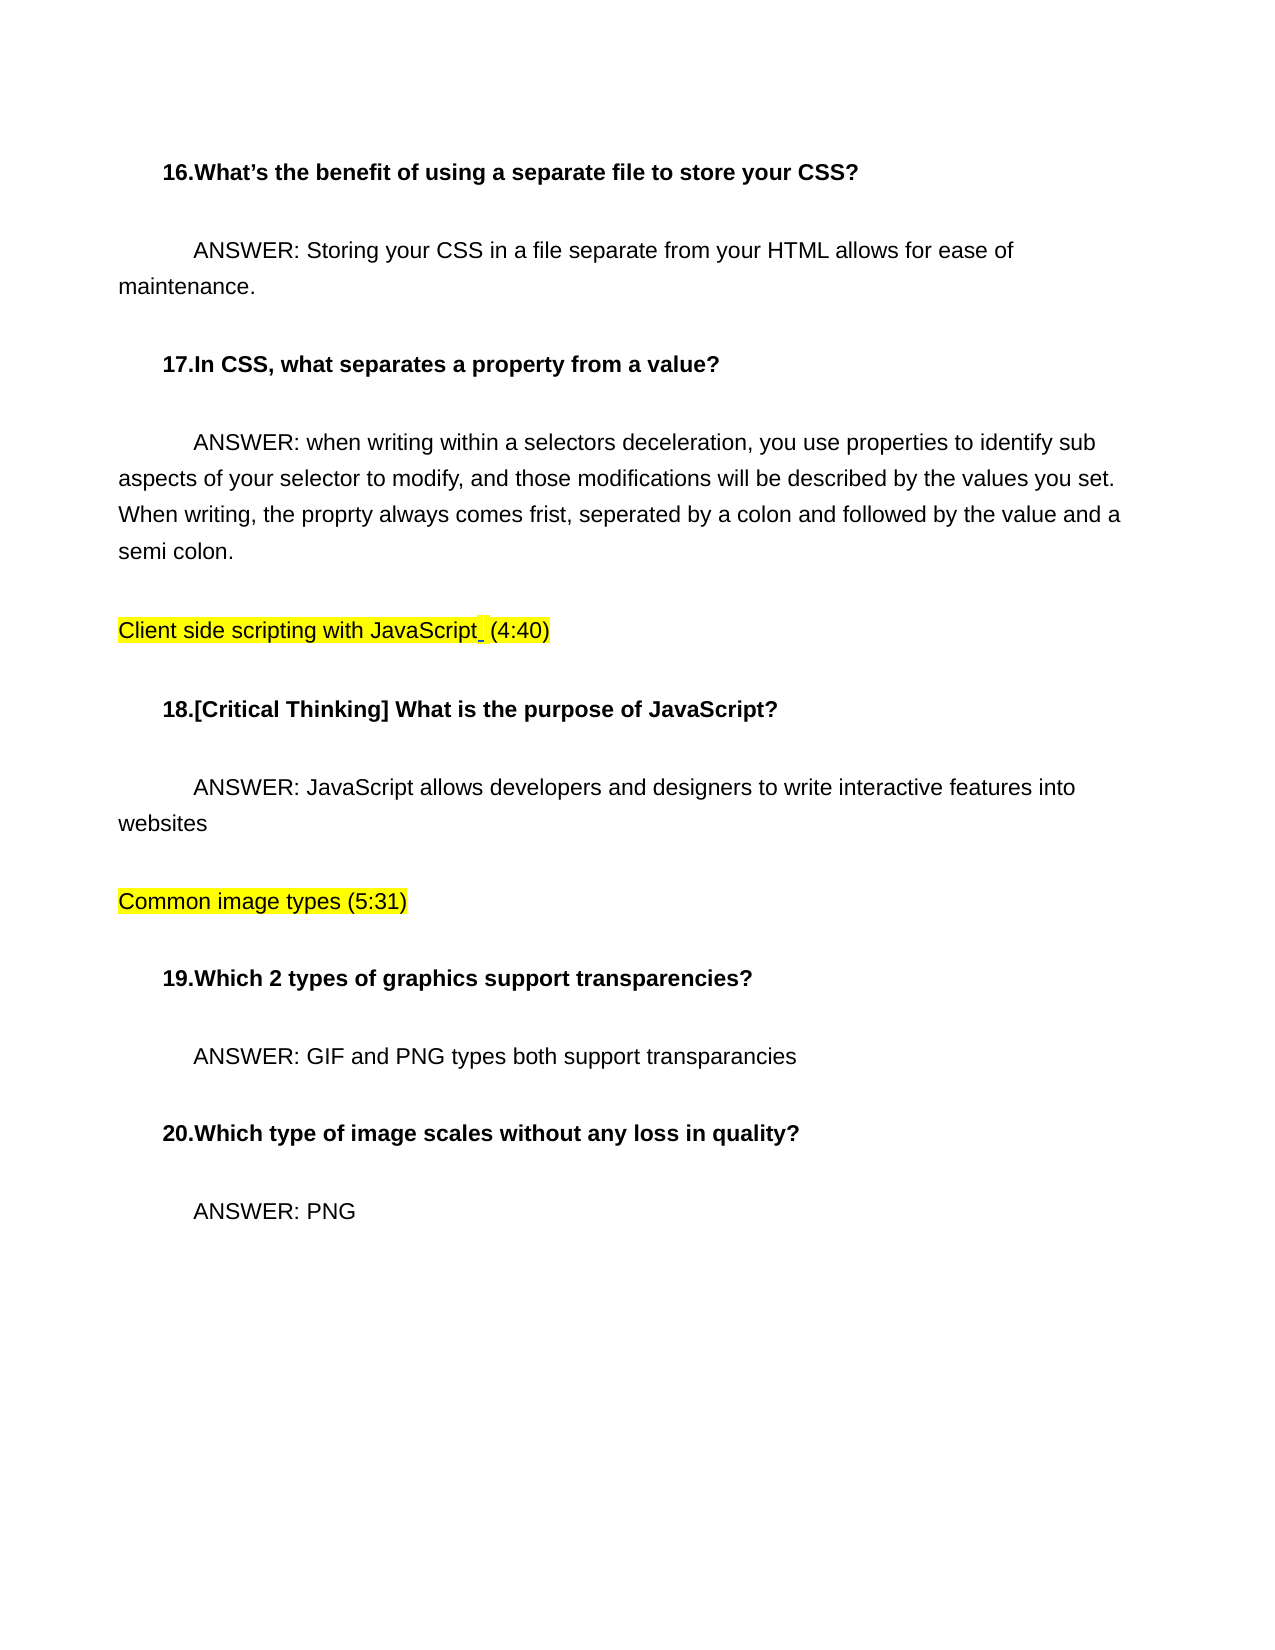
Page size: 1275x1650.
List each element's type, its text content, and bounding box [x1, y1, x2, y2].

list Which type of image scales without any loss in quality? [162, 1120, 1157, 1147]
text Common image types (5:31) [118, 888, 1157, 914]
text ANSWER: PNG [118, 1198, 1157, 1224]
text ANSWER: when writing within a selectors deceleration, you use properties to identify sub aspects of your selector to modify, and those modifications will be described by the values you set. When writing, the proprty always comes frist, seperated by a colon and followed by the value and a semi colon. [118, 428, 1157, 564]
text ANSWER: JavaScript allows developers and designers to write interactive features into websites [118, 774, 1157, 836]
text ANSWER: GIF and PNG types both support transparancies [118, 1043, 1157, 1069]
list In CSS, what separates a property from a value? [162, 351, 1157, 377]
list What’s the benefit of using a separate file to store your CSS? [162, 159, 1157, 186]
text Client side scripting with JavaScript (4:40) [118, 615, 1157, 644]
list Which 2 types of graphics support transparencies? [162, 965, 1157, 992]
list [Critical Thinking] What is the purpose of JavaScript? [162, 696, 1157, 722]
text ANSWER: Storing your CSS in a file separate from your HTML allows for ease of maintenance. [118, 237, 1157, 300]
